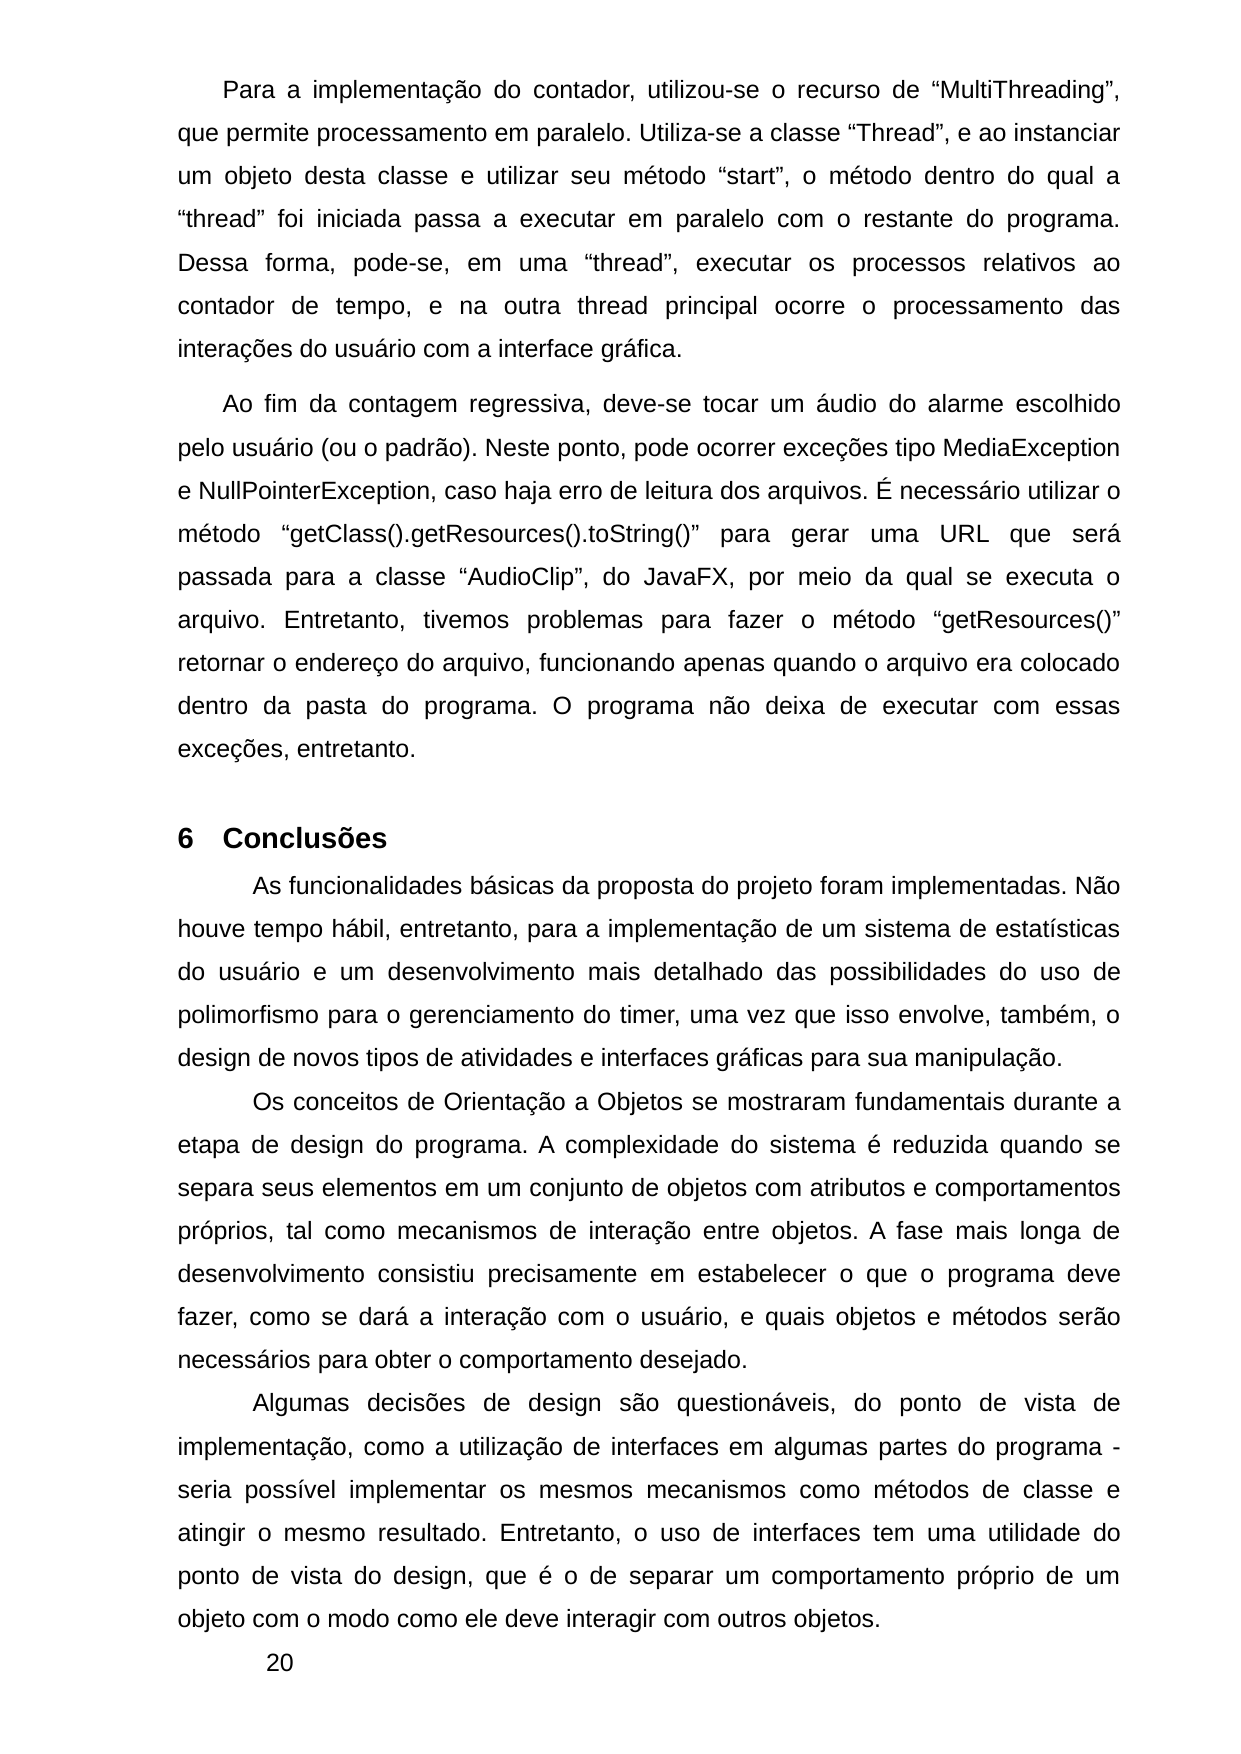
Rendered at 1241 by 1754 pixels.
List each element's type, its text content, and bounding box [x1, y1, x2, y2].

text Para a implementação do contador, utilizou-se o recurso de “MultiThreading”, que permite processamento em paralelo. Utiliza-se a classe “Thread”, e ao instanciar um objeto desta classe e utilizar seu método “start”, o método dentro do qual a “thread” foi iniciada passa a executar em paralelo com o restante do programa. Dessa forma, pode-se, em uma “thread”, executar os processos relativos ao contador de tempo, e na outra thread principal ocorre o processamento das interações do usuário com a interface gráfica. [177, 75, 1122, 362]
text Ao fim da contagem regressiva, deve-se tocar um áudio do alarme escolhido pelo usuário (ou o padrão). Neste ponto, pode ocorrer exceções tipo MediaException e NullPointerException, caso haja erro de leitura dos arquivos. É necessário utilizar o método “getClass().getResources().toString()” para gerar uma URL que será passada para a classe “AudioClip”, do JavaFX, por meio da qual se executa o arquivo. Entretanto, tivemos problemas para fazer o método “getResources()” retornar o endereço do arquivo, funcionando apenas quando o arquivo era colocado dentro da pasta do programa. O programa não deixa de executar com essas exceções, entretanto. [177, 389, 1122, 763]
subtitle Conclusões [177, 821, 1122, 854]
text Os conceitos de Orientação a Objetos se mostraram fundamentais durante a etapa de design do programa. A complexidade do sistema é reduzida quando se separa seus elementos em um conjunto de objetos com atributos e comportamentos próprios, tal como mecanismos de interação entre objetos. A fase mais longa de desenvolvimento consistiu precisamente em estabelecer o que o programa deve fazer, como se dará a interação com o usuário, e quais objetos e métodos serão necessários para obter o comportamento desejado. [177, 1087, 1122, 1374]
text As funcionalidades básicas da proposta do projeto foram implementadas. Não houve tempo hábil, entretanto, para a implementação de um sistema de estatísticas do usuário e um desenvolvimento mais detalhado das possibilidades do uso de polimorfismo para o gerenciamento do timer, uma vez que isso envolve, também, o design de novos tipos de atividades e interfaces gráficas para sua manipulação. [177, 871, 1122, 1072]
text Algumas decisões de design são questionáveis, do ponto de vista de implementação, como a utilização de interfaces em algumas partes do programa - seria possível implementar os mesmos mecanismos como métodos de classe e atingir o mesmo resultado. Entretanto, o uso de interfaces tem uma utilidade do ponto de vista do design, que é o de separar um comportamento próprio de um objeto com o modo como ele deve interagir com outros objetos. [177, 1388, 1122, 1633]
